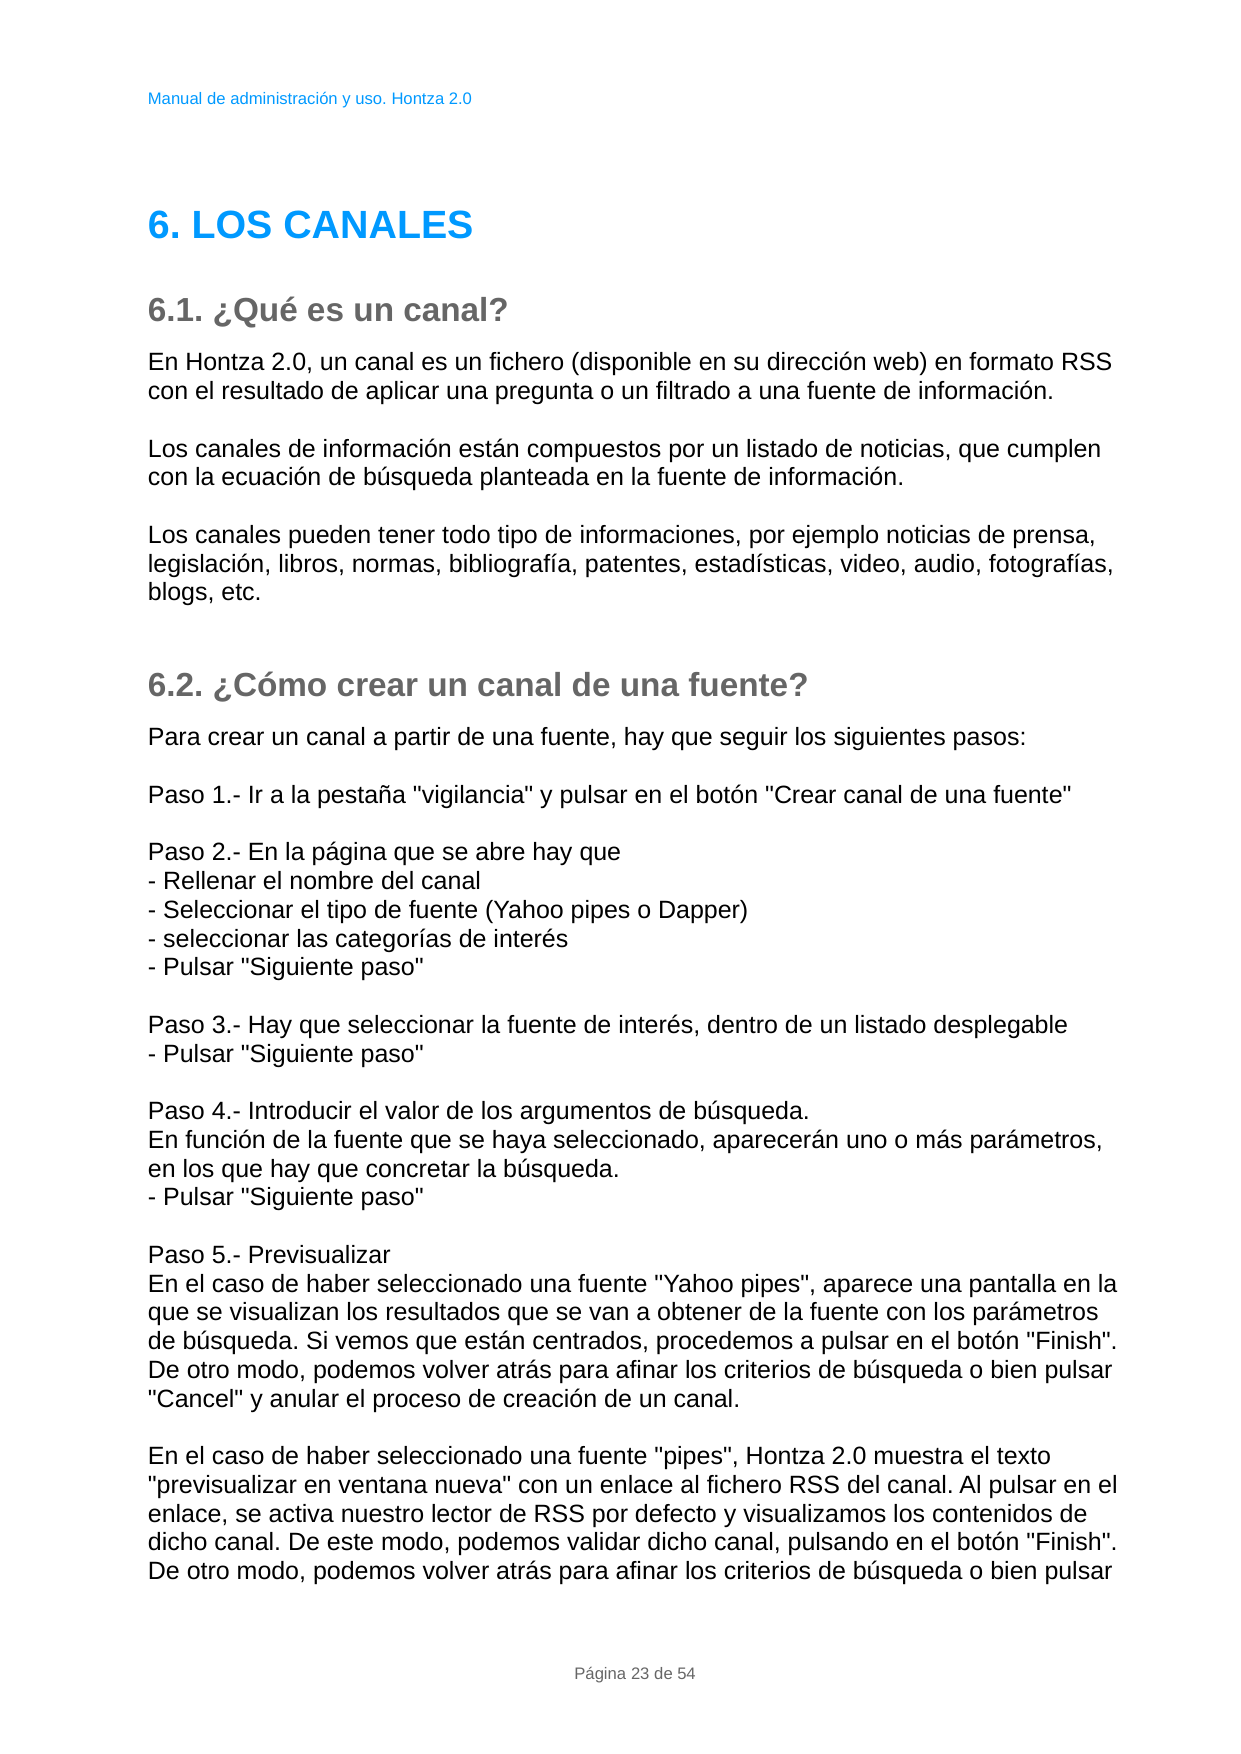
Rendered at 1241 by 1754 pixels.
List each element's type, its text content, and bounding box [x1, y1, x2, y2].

text Los canales pueden tener todo tipo de informaciones, por ejemplo noticias de prensa, legislación, libros, normas, bibliografía, patentes, estadísticas, video, audio, fotografías, blogs, etc. [148, 520, 1122, 606]
text - Pulsar "Siguiente paso" [148, 1182, 1122, 1211]
text En función de la fuente que se haya seleccionado, aparecerán uno o más parámetros, en los que hay que concretar la búsqueda. [148, 1125, 1122, 1182]
text Los canales de información están compuestos por un listado de noticias, que cumplen con la ecuación de búsqueda planteada en la fuente de información. [148, 433, 1122, 491]
text - Pulsar "Siguiente paso" [148, 1038, 1122, 1067]
text En el caso de haber seleccionado una fuente "pipes", Hontza 2.0 muestra el texto "previsualizar en ventana nueva" con un enlace al fichero RSS del canal. Al pulsar en el enlace, se activa nuestro lector de RSS por defecto y visualizamos los contenidos de dicho canal. De este modo, podemos validar dicho canal, pulsando en el botón "Finish". De otro modo, podemos volver atrás para afinar los criterios de búsqueda o bien pulsar [148, 1441, 1122, 1585]
text - Seleccionar el tipo de fuente (Yahoo pipes o Dapper) [148, 895, 1122, 923]
text Paso 3.- Hay que seleccionar la fuente de interés, dentro de un listado desplegable [148, 1010, 1122, 1038]
text Paso 5.- Previsualizar [148, 1240, 1122, 1268]
text - seleccionar las categorías de interés [148, 923, 1122, 952]
text Paso 4.- Introducir el valor de los argumentos de búsqueda. [148, 1096, 1122, 1125]
text En el caso de haber seleccionado una fuente "Yahoo pipes", aparece una pantalla en la que se visualizan los resultados que se van a obtener de la fuente con los parámetros de búsqueda. Si vemos que están centrados, procedemos a pulsar en el botón "Finish". De otro modo, podemos volver atrás para afinar los criterios de búsqueda o bien pulsar "Cancel" y anular el proceso de creación de un canal. [148, 1268, 1122, 1412]
subtitle 6.1. ¿Qué es un canal? [148, 291, 1122, 329]
text Paso 2.- En la página que se abre hay que [148, 837, 1122, 866]
text - Pulsar "Siguiente paso" [148, 952, 1122, 981]
text En Hontza 2.0, un canal es un fichero (disponible en su dirección web) en formato RSS con el resultado de aplicar una pregunta o un filtrado a una fuente de información. [148, 347, 1122, 405]
text - Rellenar el nombre del canal [148, 866, 1122, 895]
text Paso 1.- Ir a la pestaña "vigilancia" y pulsar en el botón "Crear canal de una fuente" [148, 780, 1122, 808]
text Para crear un canal a partir de una fuente, hay que seguir los siguientes pasos: [148, 722, 1122, 751]
subtitle 6. LOS CANALES [148, 202, 1122, 247]
subtitle 6.2. ¿Cómo crear un canal de una fuente? [148, 666, 1122, 704]
